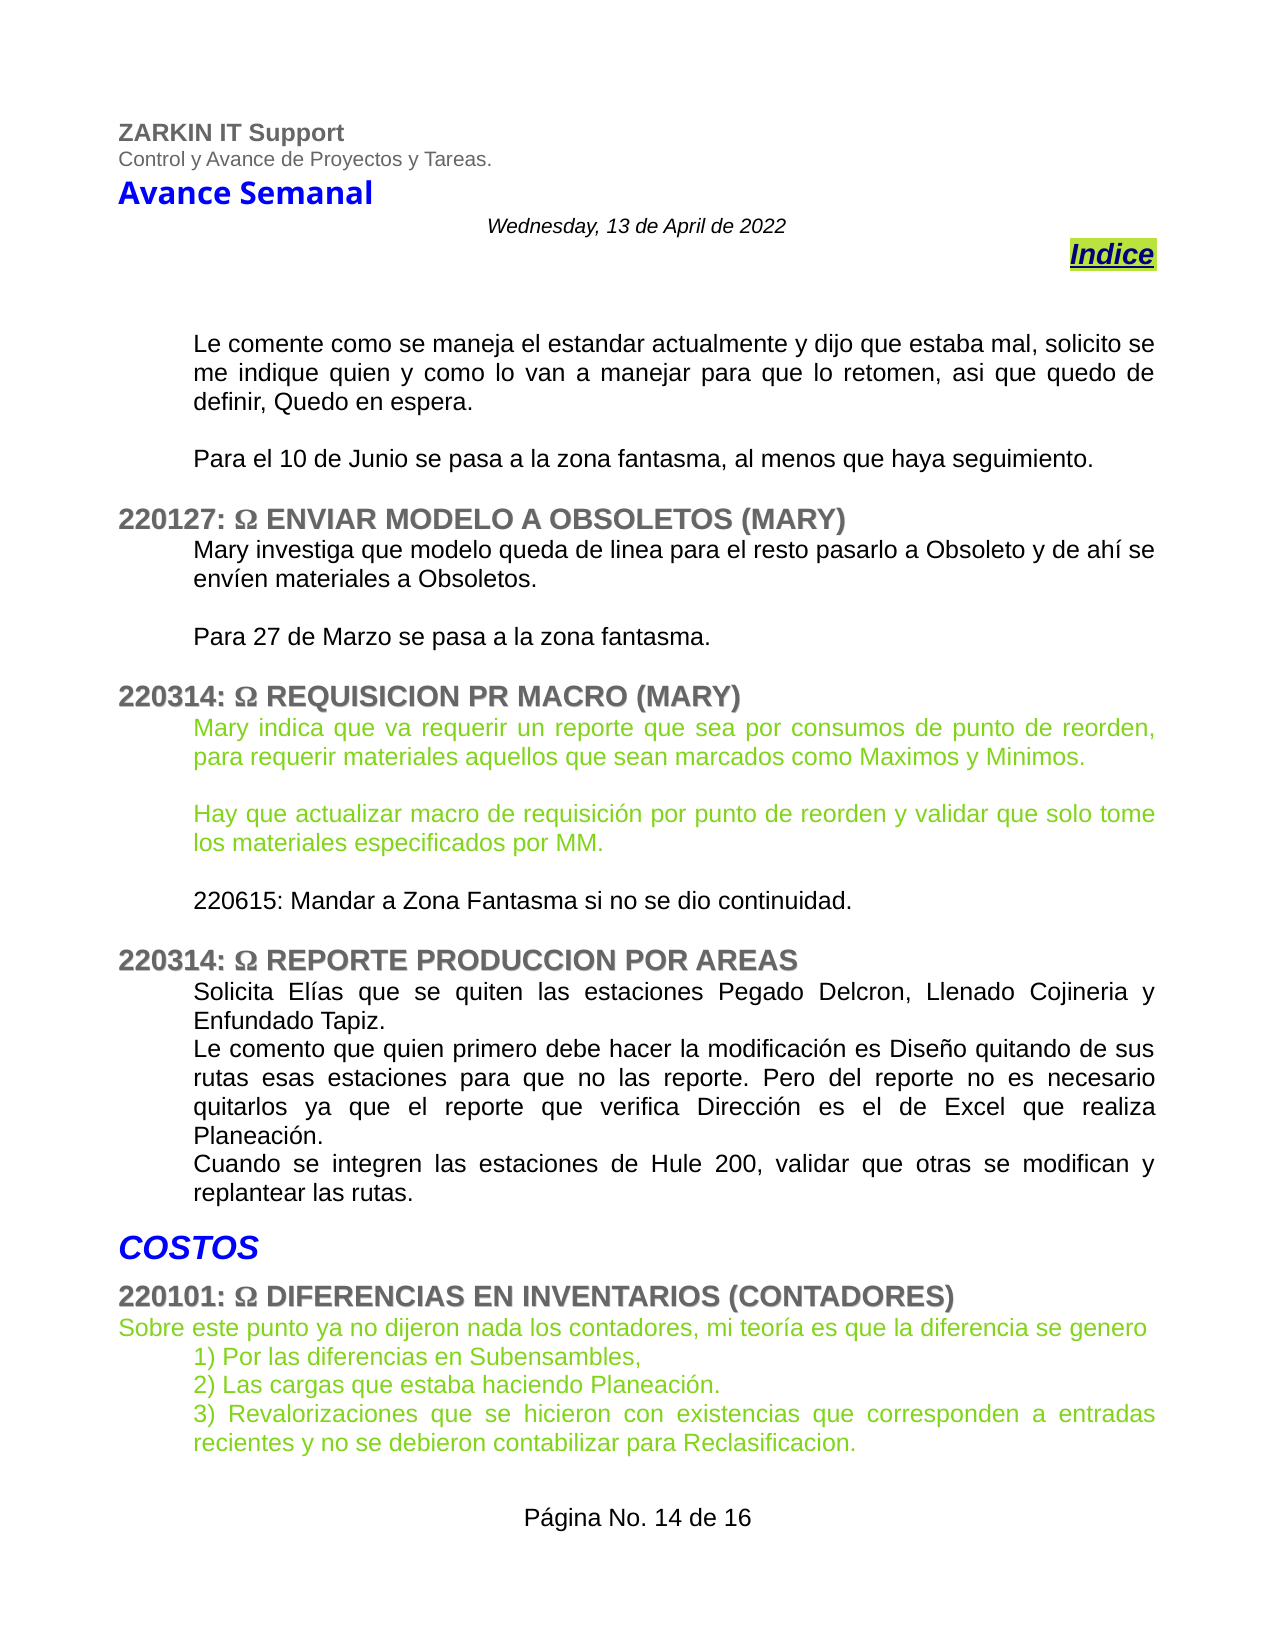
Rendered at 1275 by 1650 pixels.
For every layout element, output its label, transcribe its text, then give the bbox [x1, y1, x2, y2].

text Para el 10 de Junio se pasa a la zona fantasma, al menos que haya seguimiento. [193, 444, 1157, 473]
text Le comente como se maneja el estandar actualmente y dijo que estaba mal, solicito se me indique quien y como lo van a manejar para que lo retomen, asi que quedo de definir, Quedo en espera. [193, 329, 1157, 415]
text Mary indica que va requerir un reporte que sea por consumos de punto de reorden, para requerir materiales aquellos que sean marcados como Maximos y Minimos. [193, 713, 1157, 771]
text Cuando se integren las estaciones de Hule 200, validar que otras se modifican y replantear las rutas. [193, 1149, 1157, 1207]
text Sobre este punto ya no dijeron nada los contadores, mi teoría es que la diferencia se genero 1) Por las diferencias en Subensambles, [118, 1313, 1157, 1370]
text Solicita Elías que se quiten las estaciones Pegado Delcron, Llenado Cojineria y Enfundado Tapiz. [193, 977, 1157, 1034]
text Mary investiga que modelo queda de linea para el resto pasarlo a Obsoleto y de ahí se envíen materiales a Obsoletos. [193, 536, 1157, 593]
text 3) Revalorizaciones que se hicieron con existencias que corresponden a entradas recientes y no se debieron contabilizar para Reclasificacion. [193, 1399, 1157, 1457]
subtitle 220314: Ω REQUISICION PR MACRO (mary) [118, 679, 1157, 713]
text Le comento que quien primero debe hacer la modificación es Diseño quitando de sus rutas esas estaciones para que no las reporte. Pero del reporte no es necesario quitarlos ya que el reporte que verifica Dirección es el de Excel que realiza Planeación. [193, 1034, 1157, 1149]
subtitle 220101: Ω DIFERENCIAS EN INVENTARIOS (contadores) [118, 1279, 1157, 1313]
subtitle COSTOS [118, 1228, 1157, 1266]
text Para 27 de Marzo se pasa a la zona fantasma. [193, 622, 1157, 651]
text 2) Las cargas que estaba haciendo Planeación. [118, 1370, 1157, 1399]
text 220615: Mandar a Zona Fantasma si no se dio continuidad. [193, 886, 1157, 914]
text Hay que actualizar macro de requisición por punto de reorden y validar que solo tome los materiales especificados por MM. [193, 799, 1157, 857]
subtitle 220127: Ω ENVIAR MODELO A OBSOLETOS (mary) [118, 502, 1157, 536]
subtitle 220314: Ω REPORTE PRODUCCION POR AREAS [118, 943, 1157, 977]
